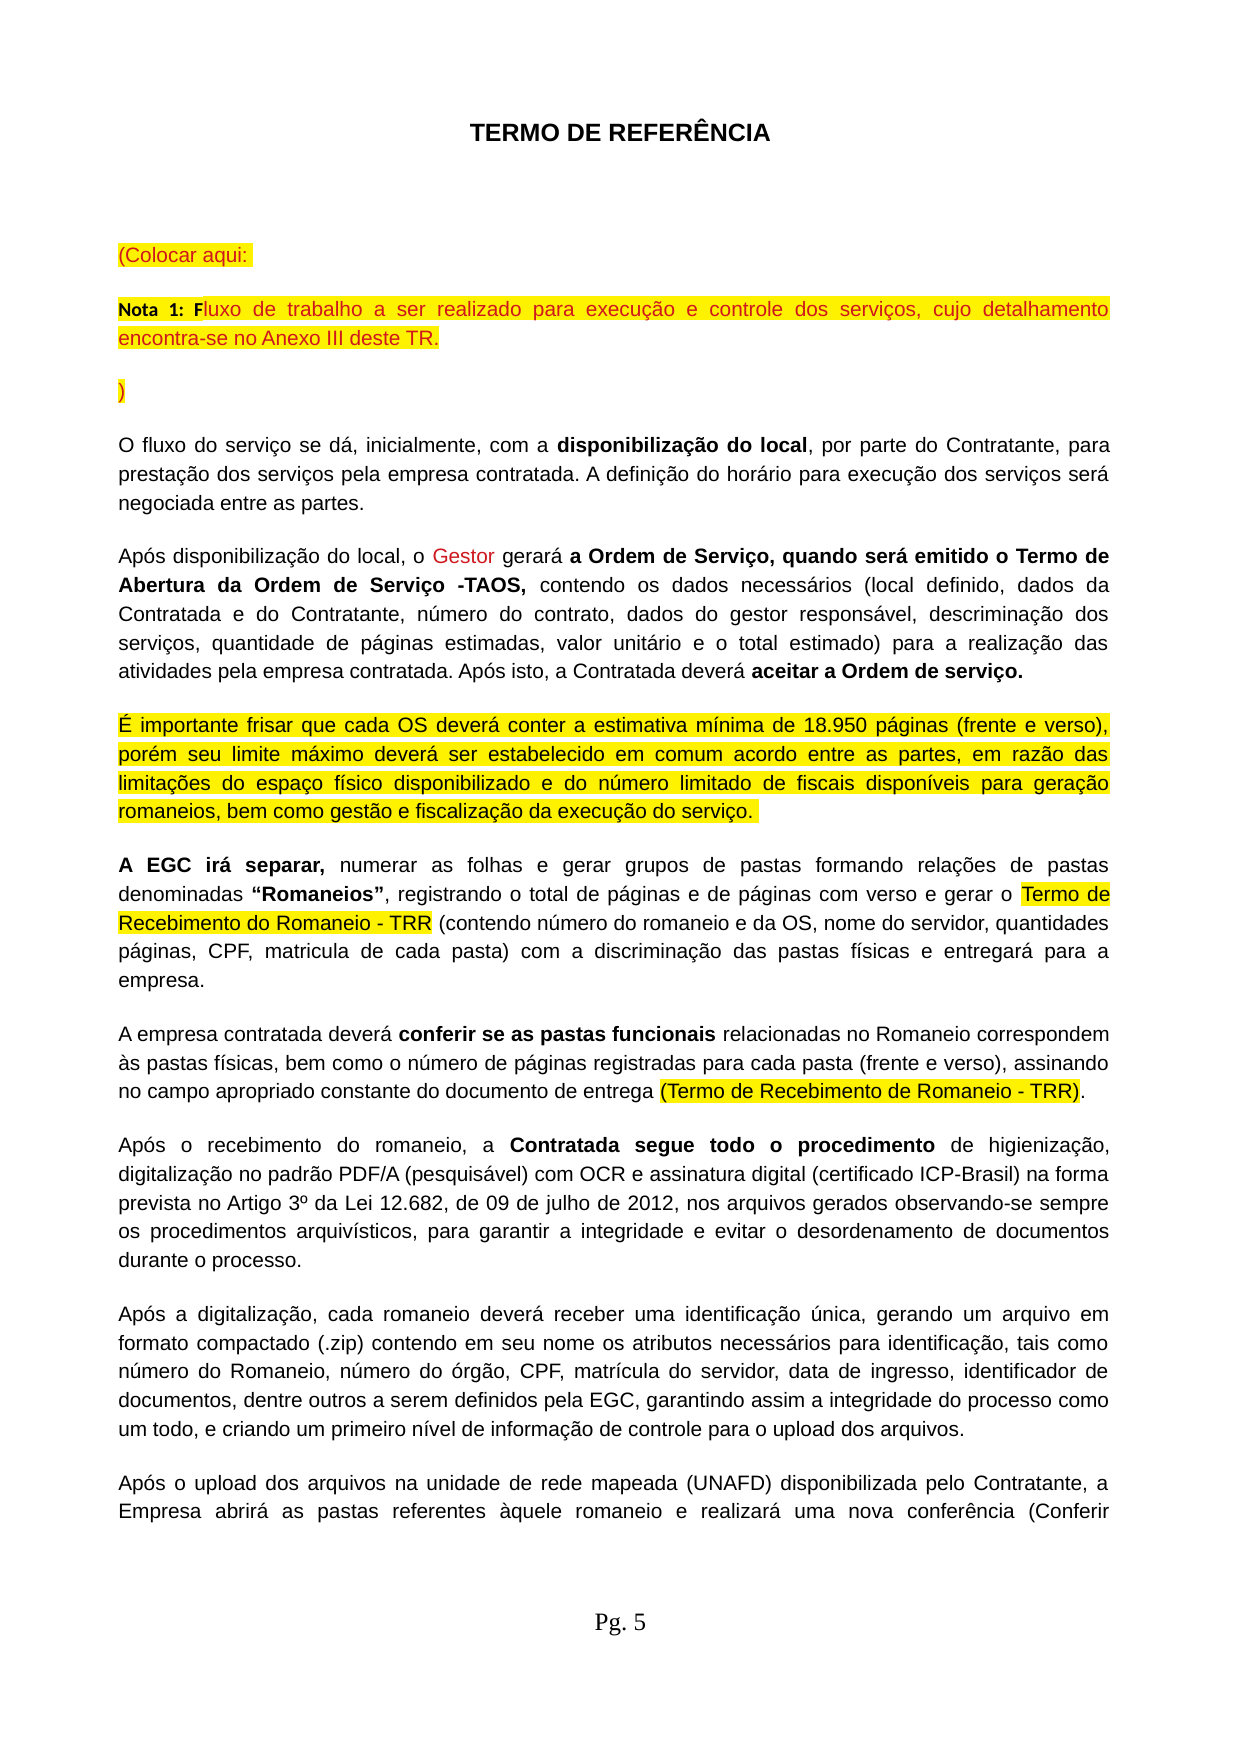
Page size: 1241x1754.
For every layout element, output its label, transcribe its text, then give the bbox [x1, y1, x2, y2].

text (Colocar aqui: [118, 243, 1110, 267]
text Após o recebimento do romaneio, a Contratada segue todo o procedimento de higienização, digitalização no padrão PDF/A (pesquisável) com OCR e assinatura digital (certificado ICP-Brasil) na forma prevista no Artigo 3º da Lei 12.682, de 09 de julho de 2012, nos arquivos gerados observando-se sempre os procedimentos arquivísticos, para garantir a integridade e evitar o desordenamento de documentos durante o processo. [118, 1133, 1110, 1272]
text Nota 1: Fluxo de trabalho a ser realizado para execução e controle dos serviços, cujo detalhamento encontra-se no Anexo III deste TR. [118, 296, 1110, 349]
text A EGC irá separar, numerar as folhas e gerar grupos de pastas formando relações de pastas denominadas “Romaneios”, registrando o total de páginas e de páginas com verso e gerar o Termo de Recebimento do Romaneio - TRR (contendo número do romaneio e da OS, nome do servidor, quantidades páginas, CPF, matricula de cada pasta) com a discriminação das pastas físicas e entregará para a empresa. [118, 853, 1110, 992]
text O fluxo do serviço se dá, inicialmente, com a disponibilização do local, por parte do Contratante, para prestação dos serviços pela empresa contratada. A definição do horário para execução dos serviços será negociada entre as partes. [118, 433, 1110, 514]
text Após o upload dos arquivos na unidade de rede mapeada (UNAFD) disponibilizada pelo Contratante, a Empresa abrirá as pastas referentes àquele romaneio e realizará uma nova conferência (Conferir [118, 1471, 1110, 1523]
text Após a digitalização, cada romaneio deverá receber uma identificação única, gerando um arquivo em formato compactado (.zip) contendo em seu nome os atributos necessários para identificação, tais como número do Romaneio, número do órgão, CPF, matrícula do servidor, data de ingresso, identificador de documentos, dentre outros a serem definidos pela EGC, garantindo assim a integridade do processo como um todo, e criando um primeiro nível de informação de controle para o upload dos arquivos. [118, 1302, 1110, 1441]
text Após disponibilização do local, o Gestor gerará a Ordem de Serviço, quando será emitido o Termo de Abertura da Ordem de Serviço -TAOS, contendo os dados necessários (local definido, dados da Contratada e do Contratante, número do contrato, dados do gestor responsável, descriminação dos serviços, quantidade de páginas estimadas, valor unitário e o total estimado) para a realização das atividades pela empresa contratada. Após isto, a Contratada deverá aceitar a Ordem de serviço. [118, 544, 1110, 683]
text É importante frisar que cada OS deverá conter a estimativa mínima de 18.950 páginas (frente e verso), porém seu limite máximo deverá ser estabelecido em comum acordo entre as partes, em razão das limitações do espaço físico disponibilizado e do número limitado de fiscais disponíveis para geração romaneios, bem como gestão e fiscalização da execução do serviço. [118, 713, 1110, 823]
text ) [118, 379, 1110, 403]
text A empresa contratada deverá conferir se as pastas funcionais relacionadas no Romaneio correspondem às pastas físicas, bem como o número de páginas registradas para cada pasta (frente e verso), assinando no campo apropriado constante do documento de entrega (Termo de Recebimento de Romaneio - TRR). [118, 1022, 1110, 1103]
